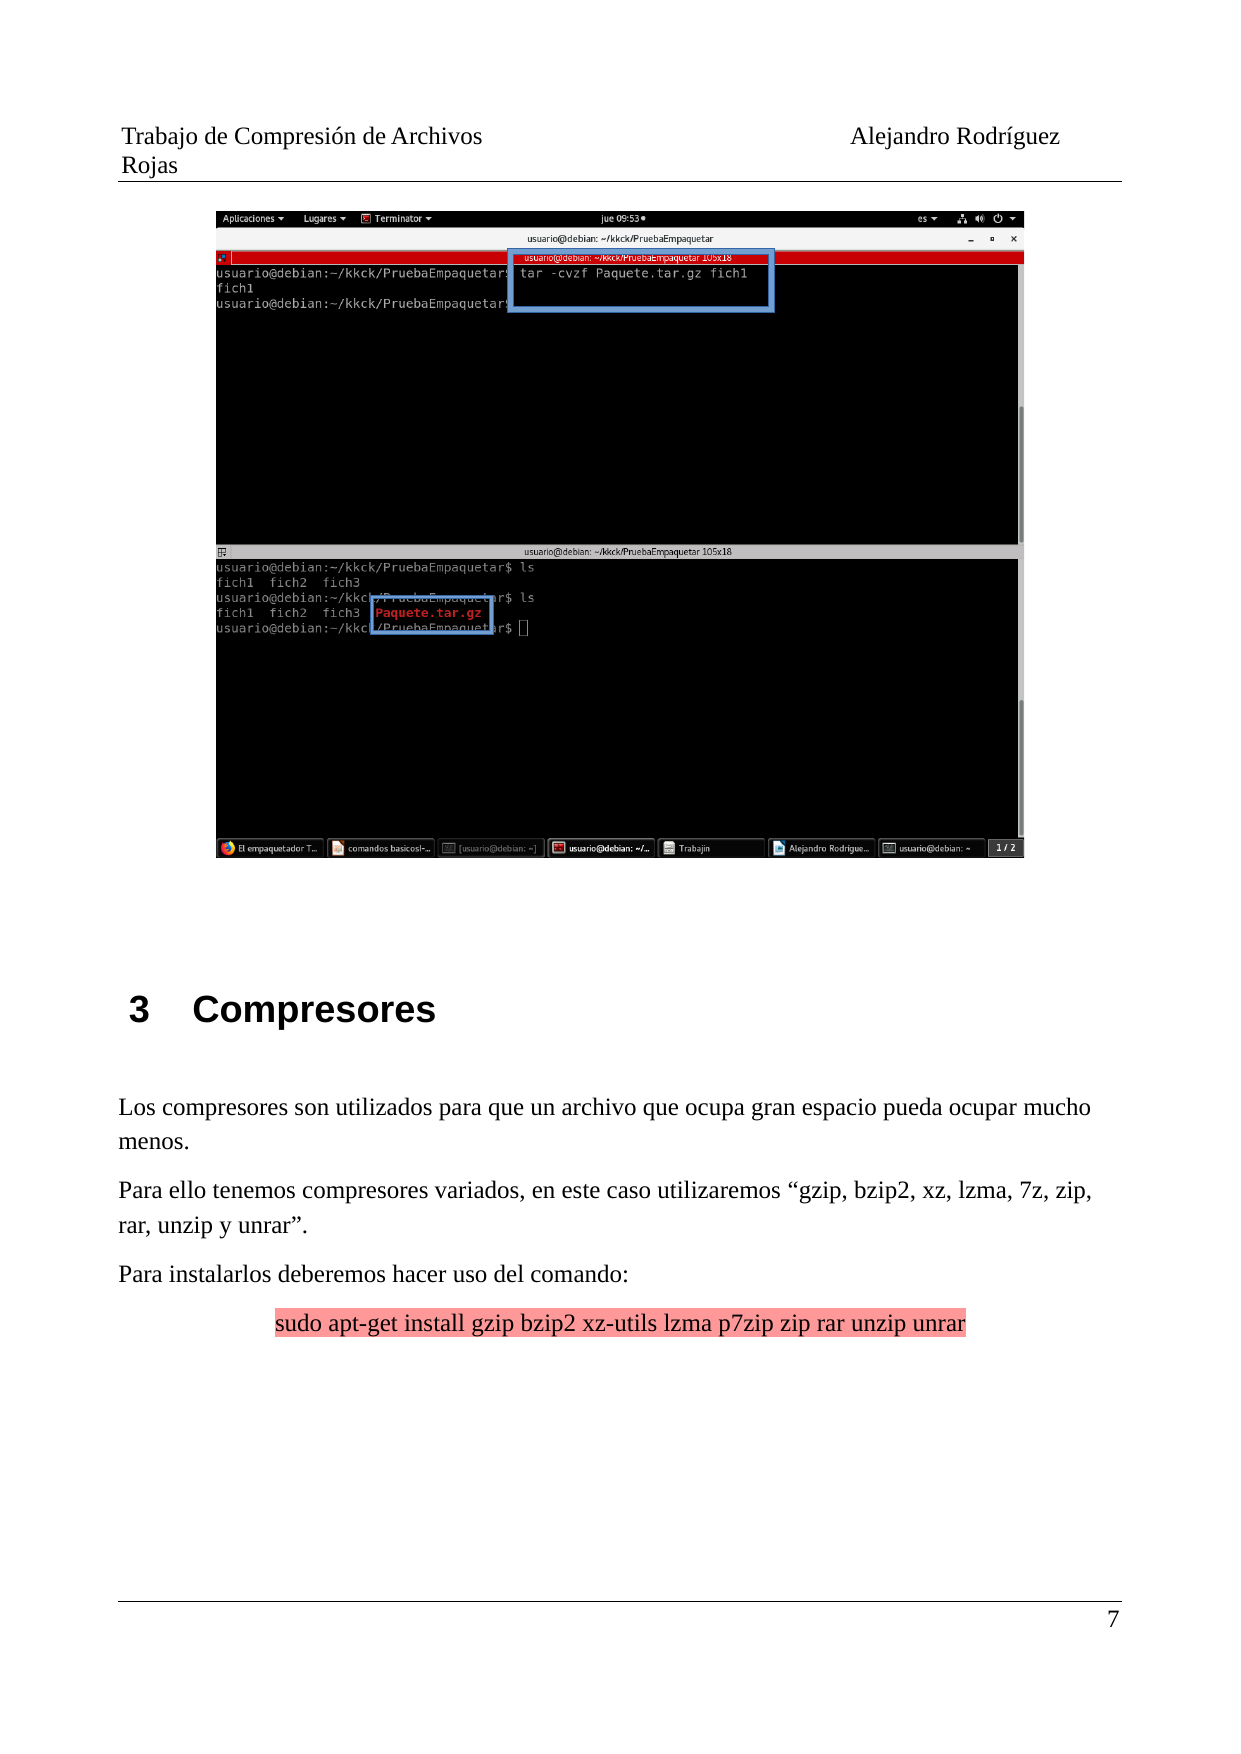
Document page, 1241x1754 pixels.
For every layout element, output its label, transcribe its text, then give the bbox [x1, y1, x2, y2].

text Los compresores son utilizados para que un archivo que ocupa gran espacio pueda ocupar mucho menos. [118, 1092, 1122, 1155]
text sudo apt-get install gzip bzip2 xz-utils lzma p7zip zip rar unzip unrar [118, 1308, 1122, 1337]
text Para instalarlos deberemos hacer uso del comando: [118, 1259, 1122, 1288]
text Para ello tenemos compresores variados, en este caso utilizaremos “gzip, bzip2, xz, lzma, 7z, zip, rar, unzip y unrar”. [118, 1175, 1122, 1238]
subtitle Compresores [118, 987, 1122, 1030]
picture [216, 211, 1025, 858]
